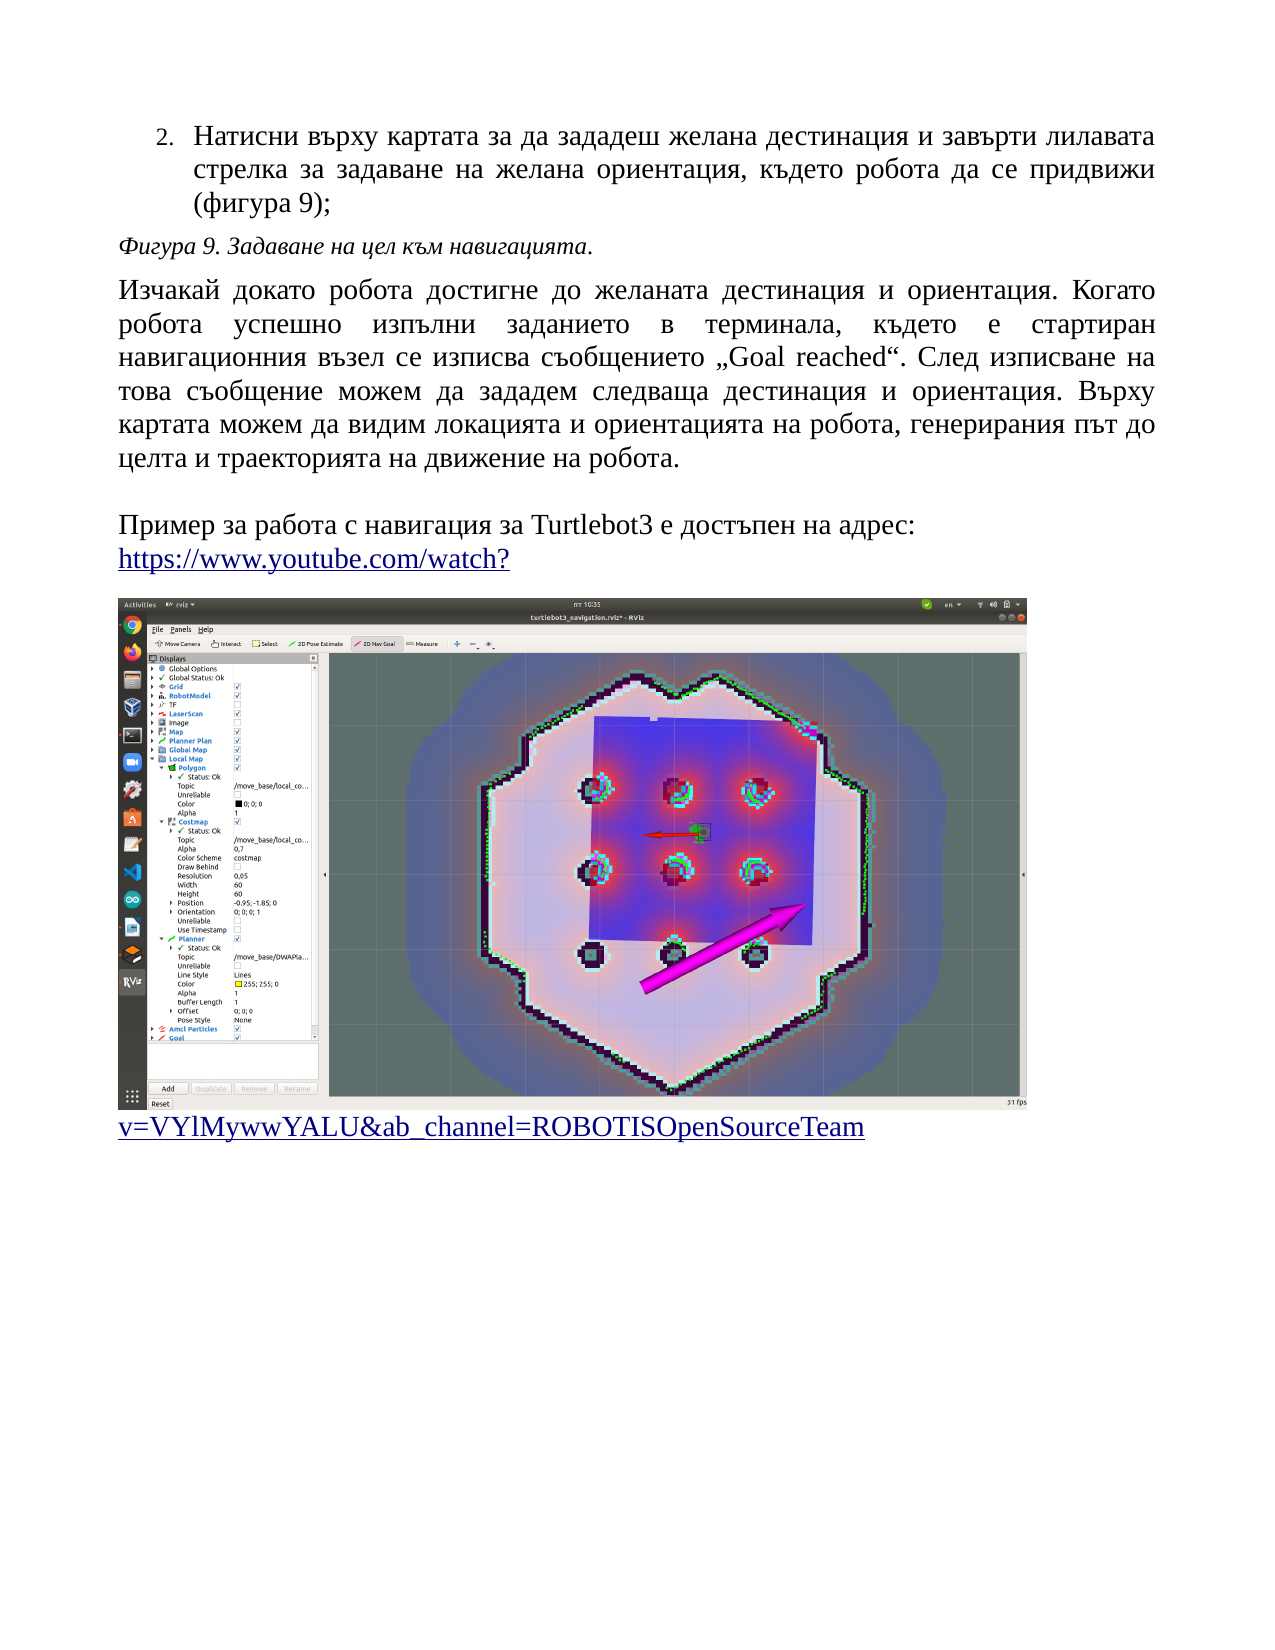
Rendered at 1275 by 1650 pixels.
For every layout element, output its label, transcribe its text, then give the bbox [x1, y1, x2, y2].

text Фигура 9. Задаване на цел към навигацията. [118, 231, 1157, 260]
text Пример за работа с навигация за Turtlebot3 е достъпен на адрес: https://www.youtube.com/watch?v=VYlMywwYALU&ab_channel=ROBOTISOpenSourceTeam [118, 507, 1157, 1143]
text Изчакай докато робота достигне до желаната дестинация и ориентация. Когато робота успешно изпълни заданието в терминала, където е стартиран навигационния възел се изписва съобщението „Goal reached“. След изписване на това съобщение можем да зададем следваща дестинация и ориентация. Върху картата можем да видим локацията и ориентацията на робота, генерирания път до целта и траекторията на движение на робота. [118, 272, 1157, 474]
list Натисни върху картата за да зададеш желана дестинация и завърти лилавата стрелка за задаване на желана ориентация, където робота да се придвижи (фигура 9); [156, 118, 1157, 219]
